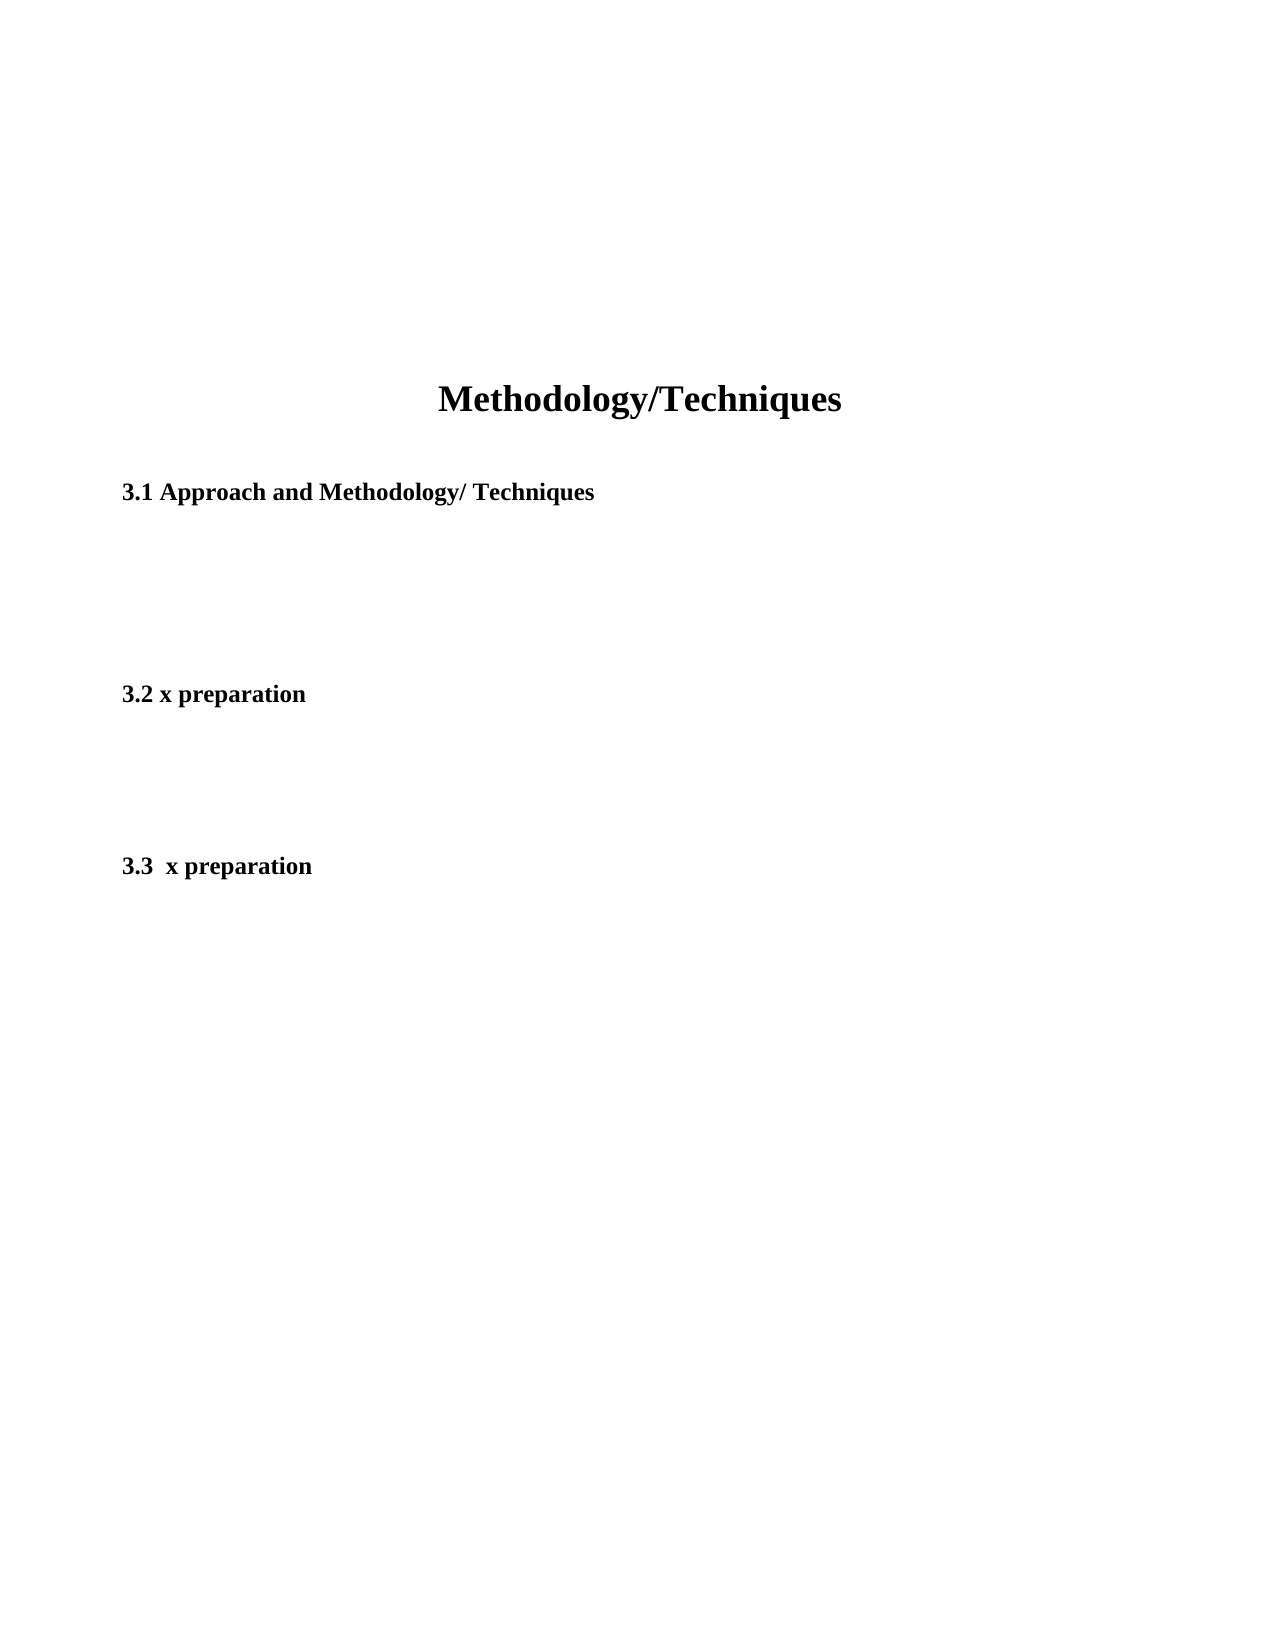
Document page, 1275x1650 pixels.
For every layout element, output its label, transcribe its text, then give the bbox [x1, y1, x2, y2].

text 3.3 x preparation [122, 851, 1158, 880]
text 3.2 x preparation [122, 679, 1158, 707]
text Methodology/Techniques [122, 377, 1158, 420]
text 3.1 Approach and Methodology/ Techniques [122, 477, 1158, 506]
